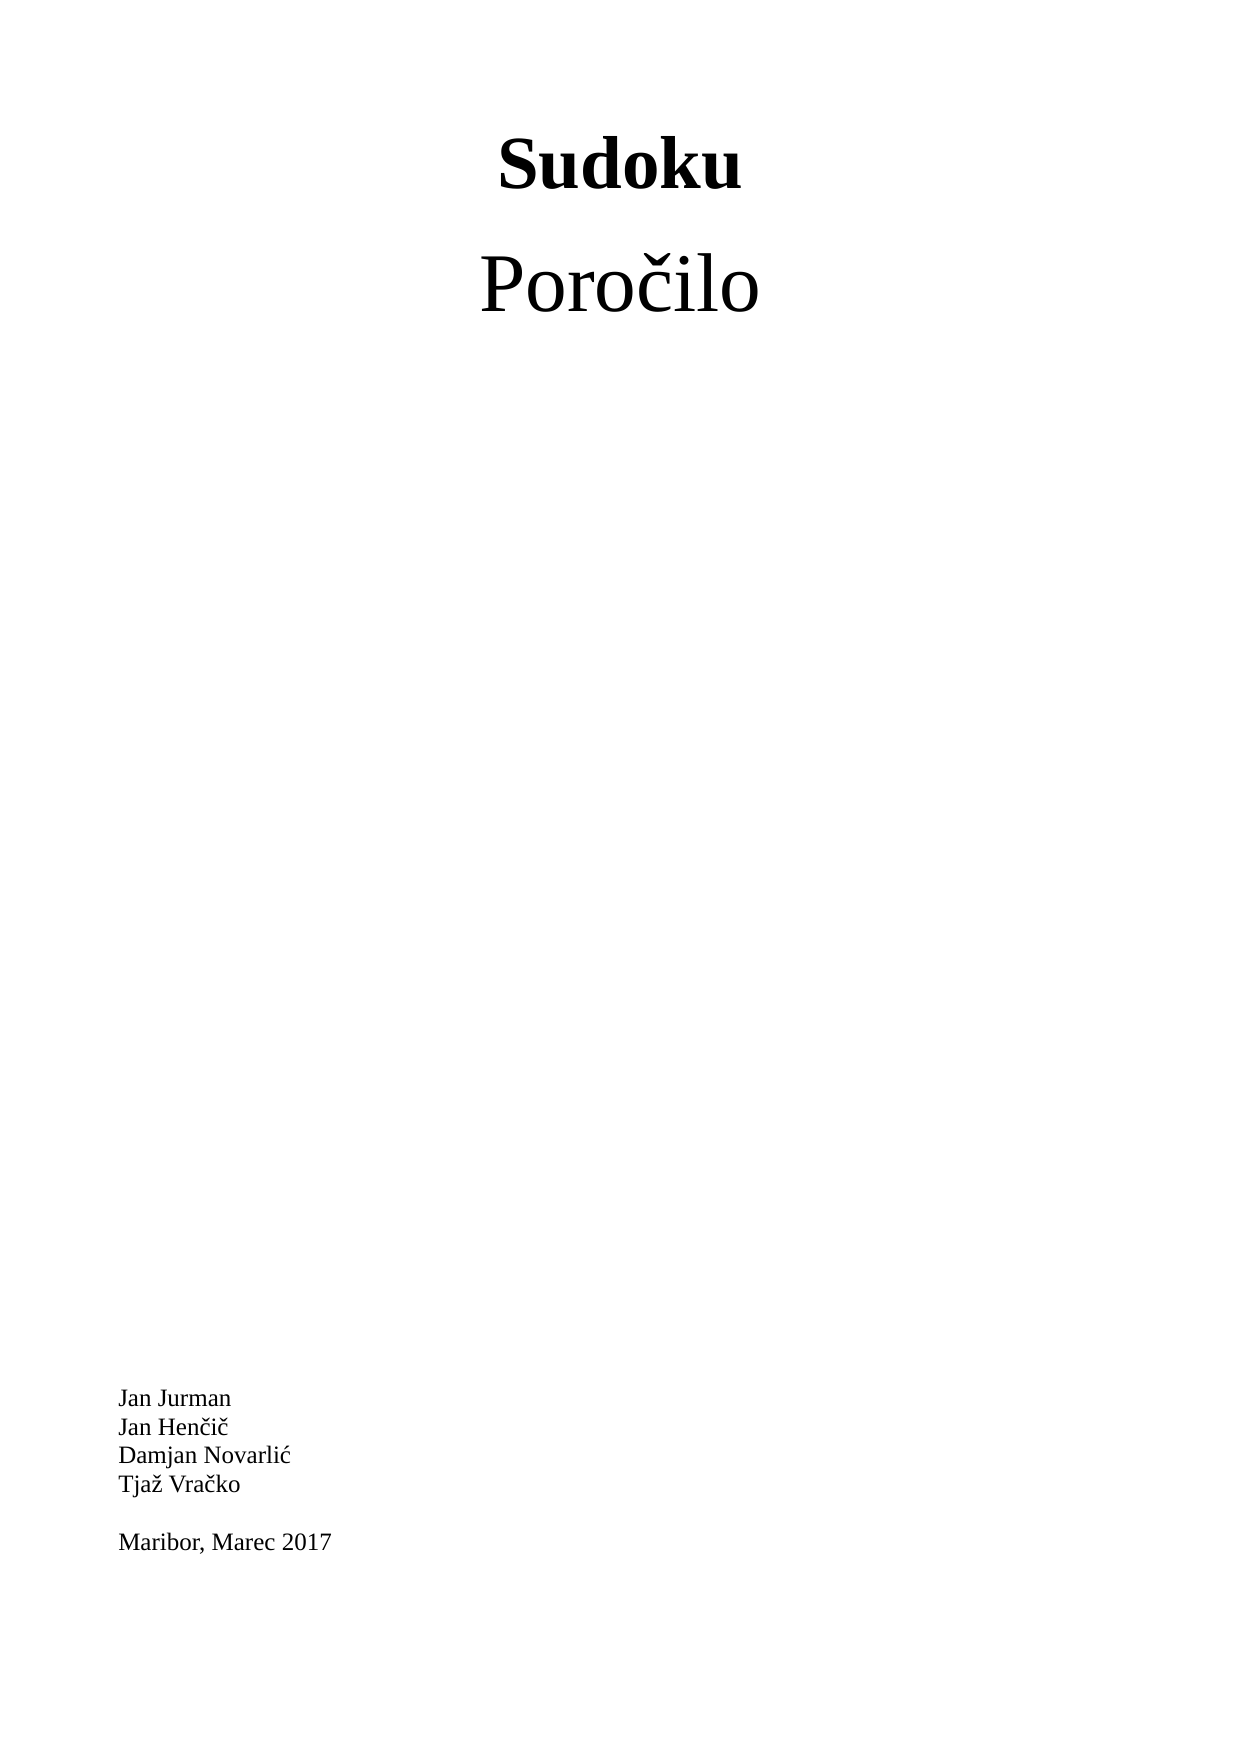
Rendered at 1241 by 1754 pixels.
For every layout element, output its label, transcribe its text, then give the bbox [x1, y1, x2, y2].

text Maribor, Marec 2017 [118, 1527, 1122, 1556]
text Tjaž Vračko [118, 1469, 1122, 1498]
text Damjan Novarlić [118, 1441, 1122, 1469]
text Sudoku [118, 118, 1122, 204]
text Poročilo [118, 233, 1122, 329]
text Jan Jurman [118, 1383, 1122, 1412]
text Jan Henčič [118, 1412, 1122, 1441]
